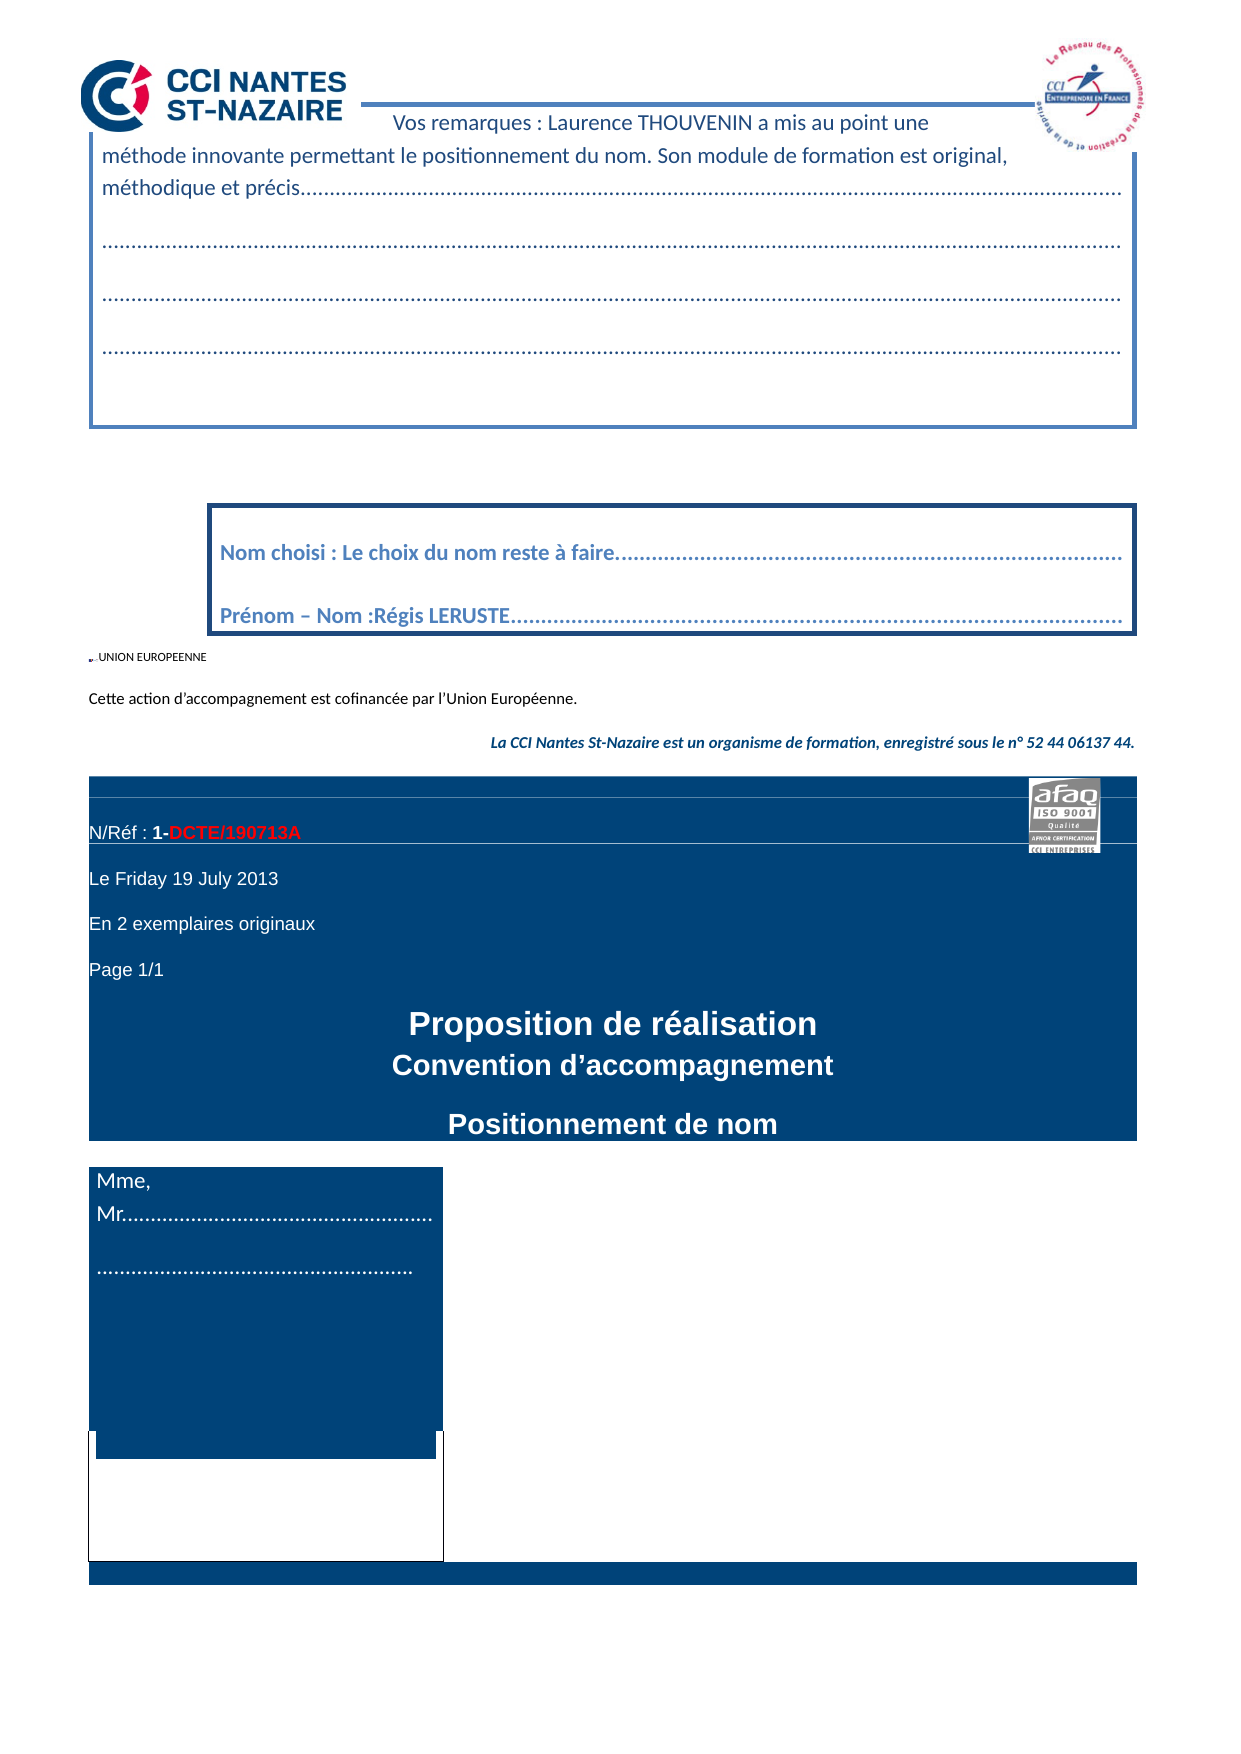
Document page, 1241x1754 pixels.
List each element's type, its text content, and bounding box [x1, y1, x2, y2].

picture [1028, 778, 1101, 853]
picture [1034, 38, 1146, 152]
text Nom choisi : Le choix du nom reste à faire. [212, 531, 1132, 566]
text Vos remarques : Laurence THOUVENIN a mis au point une méthode innovante permettant le positionnement du nom. Son module de formation est original, méthodique et précis.. [93, 107, 1132, 201]
text Prénom – Nom :Régis LERUSTE [212, 594, 1132, 631]
picture [81, 60, 361, 132]
